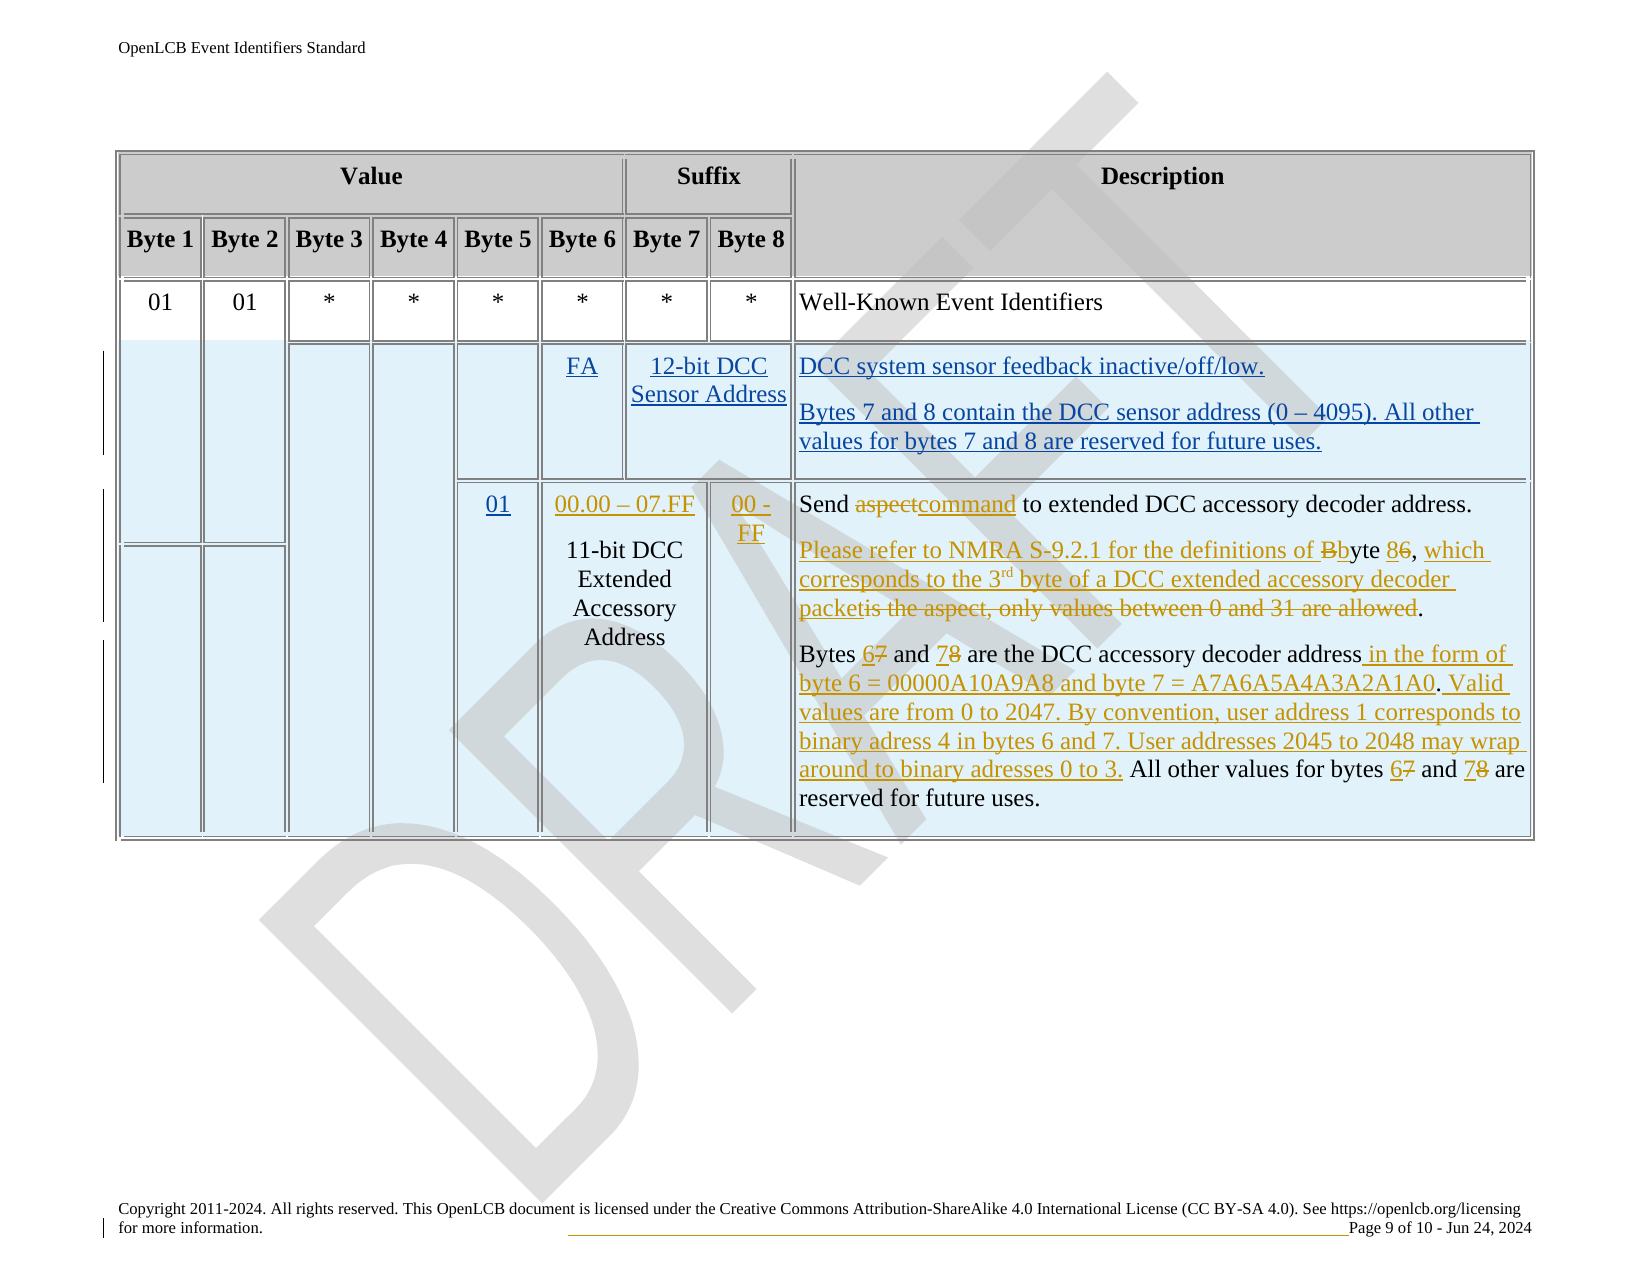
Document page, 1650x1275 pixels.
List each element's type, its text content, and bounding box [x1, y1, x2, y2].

table_cell Byte 2 [205, 219, 284, 276]
table_cell Byte 1 [118, 213, 202, 276]
table_header Value [121, 155, 624, 213]
table_header Suffix [624, 152, 793, 213]
table_cell * [374, 282, 453, 340]
table_header Description [793, 152, 1137, 276]
table_cell Byte 6 [543, 219, 622, 276]
table_cell Well-Known Event Identifiers [796, 282, 895, 340]
table_cell * [627, 282, 706, 340]
table_cell Byte 4 [374, 219, 453, 276]
table_cell Well-Known Event Identifiers [1189, 276, 1532, 340]
table_cell Byte 8 [711, 219, 790, 276]
table_cell * [290, 282, 369, 340]
table_cell 01 [118, 276, 202, 340]
table_cell Byte 7 [627, 219, 706, 276]
table_cell * [711, 282, 790, 340]
table_cell * [458, 282, 537, 340]
table_cell Byte 3 [290, 219, 369, 276]
table_cell 01 [205, 282, 284, 340]
table_cell Well-Known Event Identifiers [903, 282, 1201, 340]
table_cell Byte 5 [458, 219, 537, 276]
table_header Description [1078, 155, 1530, 276]
table_cell * [543, 282, 622, 340]
